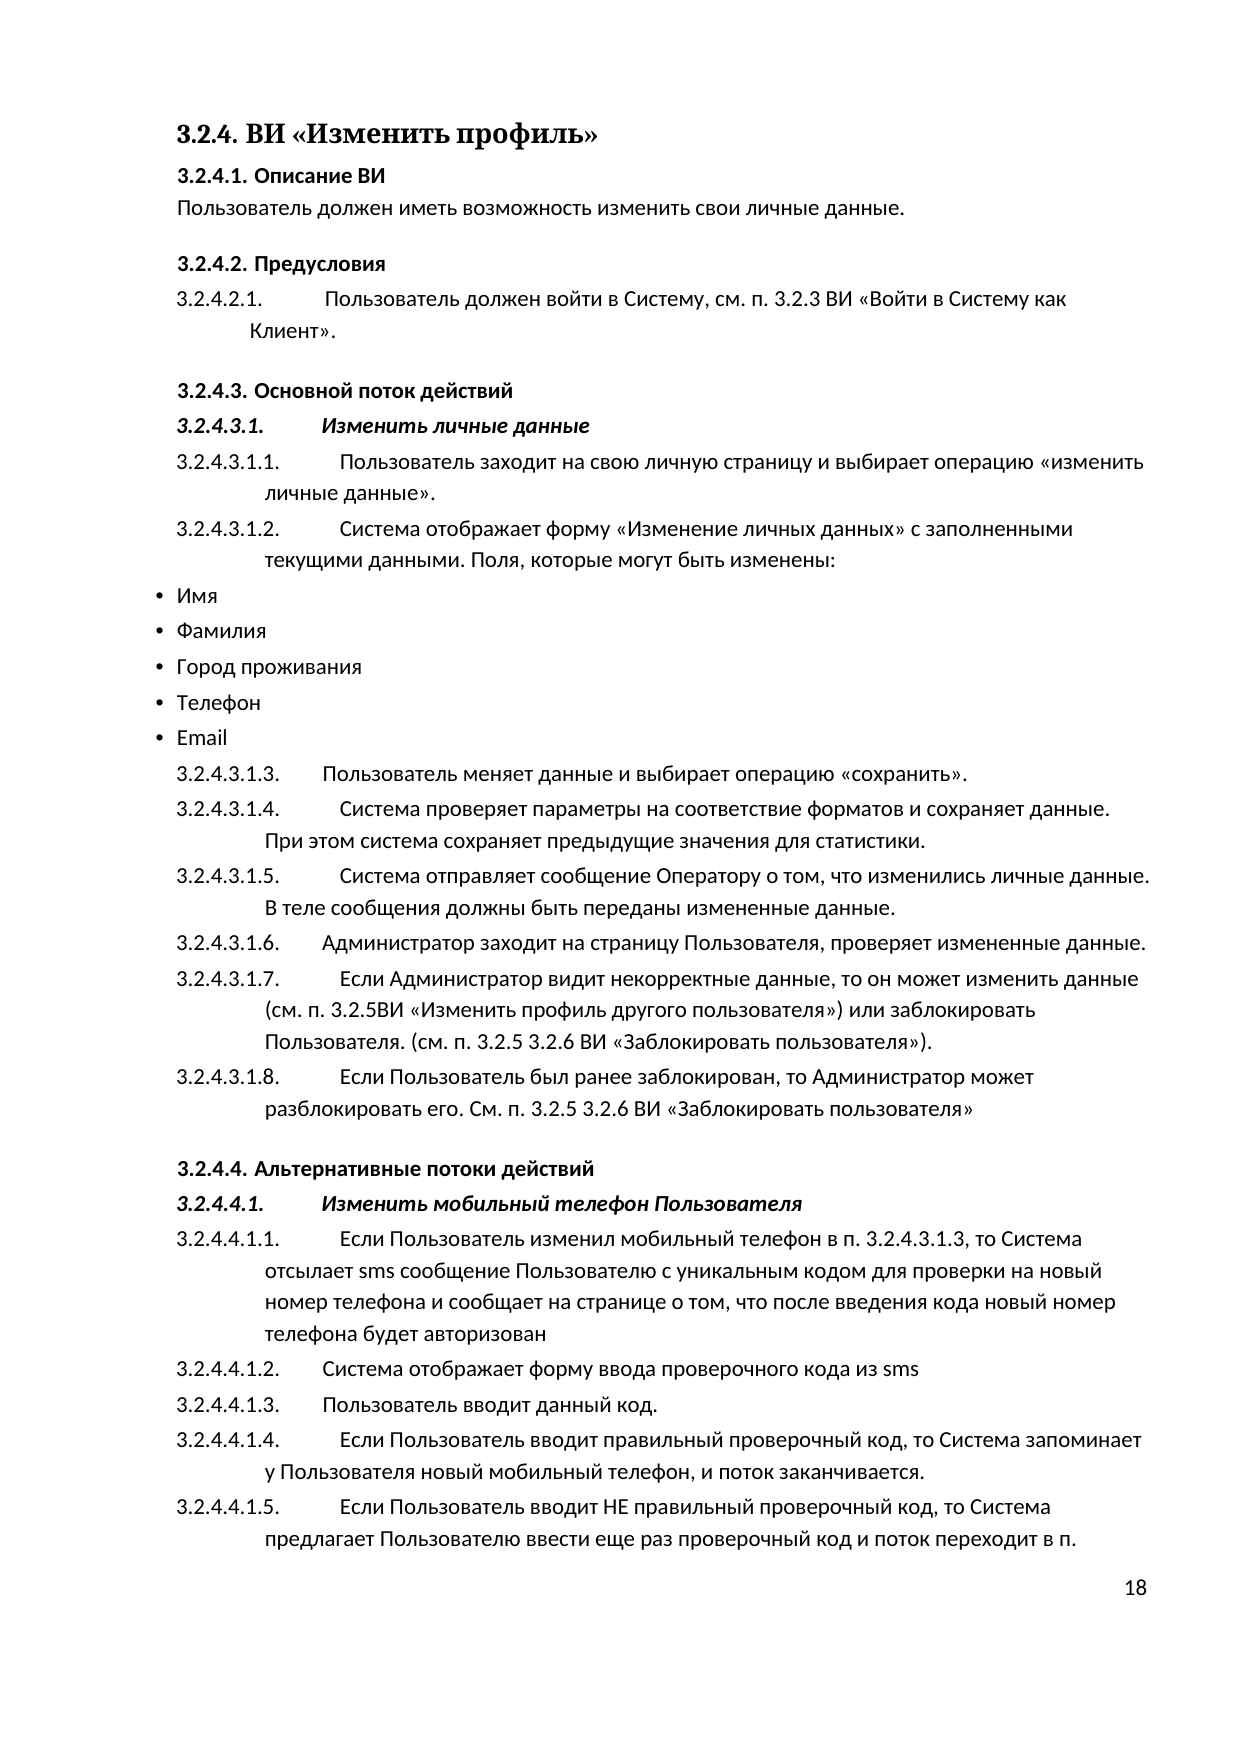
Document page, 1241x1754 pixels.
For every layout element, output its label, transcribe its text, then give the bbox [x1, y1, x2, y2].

list Фамилия [155, 616, 1152, 644]
text 3.2.4.3.1.6. Администратор заходит на страницу Пользователя, проверяет измененные данные. [176, 928, 1152, 956]
subtitle 3.2.4.3. Основной поток действий [177, 376, 1152, 404]
text 3.2.4.1. Описание ВИ [177, 161, 1152, 189]
list Телефон [155, 688, 1152, 716]
subtitle 3.2.4. ВИ «Изменить профиль» [177, 118, 1152, 151]
list Email [155, 723, 1152, 751]
text 3.2.4.4.1.5. Если Пользователь вводит НЕ правильный проверочный код, то Система предлагает Пользователю ввести еще раз проверочный код и поток переходит в п. [176, 1492, 1152, 1552]
list Имя [155, 581, 1152, 609]
subtitle 3.2.4.2. Предусловия [177, 249, 1152, 277]
subtitle 3.2.4.4.1. Изменить мобильный телефон Пользователя [176, 1189, 1152, 1217]
text 3.2.4.3.1.1. Пользователь заходит на свою личную страницу и выбирает операцию «изменить личные данные». [176, 447, 1152, 506]
text Пользователь должен иметь возможность изменить свои личные данные. [177, 193, 1152, 221]
text 3.2.4.2.1. Пользователь должен войти в Систему, см. п. 3.2.3 ВИ «Войти в Систему как Клиент». [176, 284, 1152, 344]
list Город проживания [155, 652, 1152, 680]
text 3.2.4.3.1.3. Пользователь меняет данные и выбирает операцию «сохранить». [176, 759, 1152, 787]
text 3.2.4.3.1.7. Если Администратор видит некорректные данные, то он может изменить данные (см. п. 3.2.5ВИ «Изменить профиль другого пользователя») или заблокировать Пользователя. (см. п. 3.2.5 3.2.6 ВИ «Заблокировать пользователя»). [176, 964, 1152, 1055]
text 3.2.4.4.1.3. Пользователь вводит данный код. [176, 1390, 1152, 1418]
text 3.2.4.4.1.1. Если Пользователь изменил мобильный телефон в п. 3.2.4.3.1.3, то Система отсылает sms сообщение Пользователю с уникальным кодом для проверки на новый номер телефона и сообщает на странице о том, что после введения кода новый номер телефона будет авторизован [176, 1224, 1152, 1347]
text 3.2.4.4.1.2. Система отображает форму ввода проверочного кода из sms [176, 1354, 1152, 1382]
text 3.2.4.3.1.8. Если Пользователь был ранее заблокирован, то Администратор может разблокировать его. См. п. 3.2.5 3.2.6 ВИ «Заблокировать пользователя» [176, 1062, 1152, 1122]
text 3.2.4.4.1.4. Если Пользователь вводит правильный проверочный код, то Система запоминает у Пользователя новый мобильный телефон, и поток заканчивается. [176, 1426, 1152, 1485]
text 3.2.4.3.1.4. Система проверяет параметры на соответствие форматов и сохраняет данные. При этом система сохраняет предыдущие значения для статистики. [176, 794, 1152, 854]
subtitle 3.2.4.3.1. Изменить личные данные [176, 411, 1152, 439]
subtitle 3.2.4.4. Альтернативные потоки действий [177, 1154, 1152, 1182]
text 3.2.4.3.1.5. Система отправляет сообщение Оператору о том, что изменились личные данные. В теле сообщения должны быть переданы измененные данные. [176, 861, 1152, 921]
text 3.2.4.3.1.2. Система отображает форму «Изменение личных данных» с заполненными текущими данными. Поля, которые могут быть изменены: [176, 514, 1152, 573]
